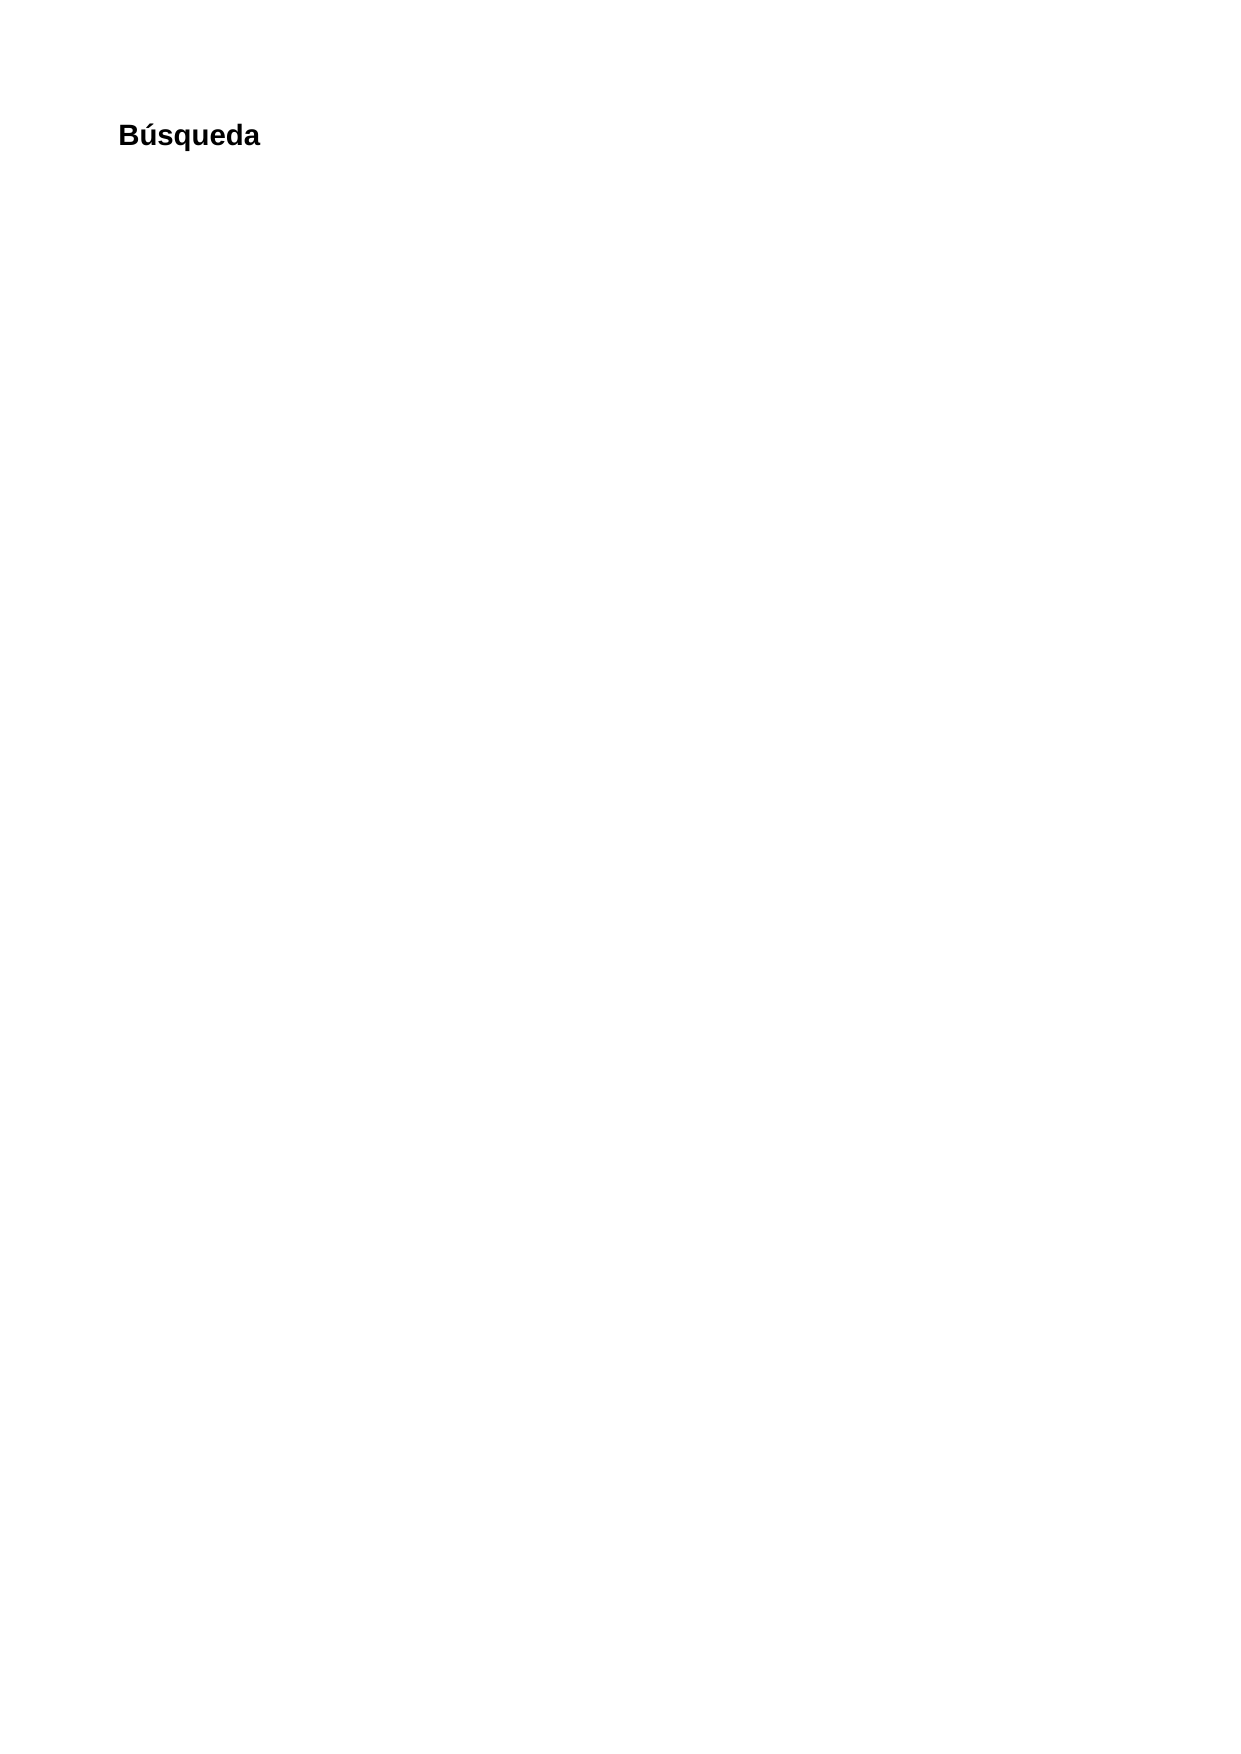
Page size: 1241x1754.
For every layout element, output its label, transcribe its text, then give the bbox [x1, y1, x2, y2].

subtitle Búsqueda [118, 118, 1122, 152]
